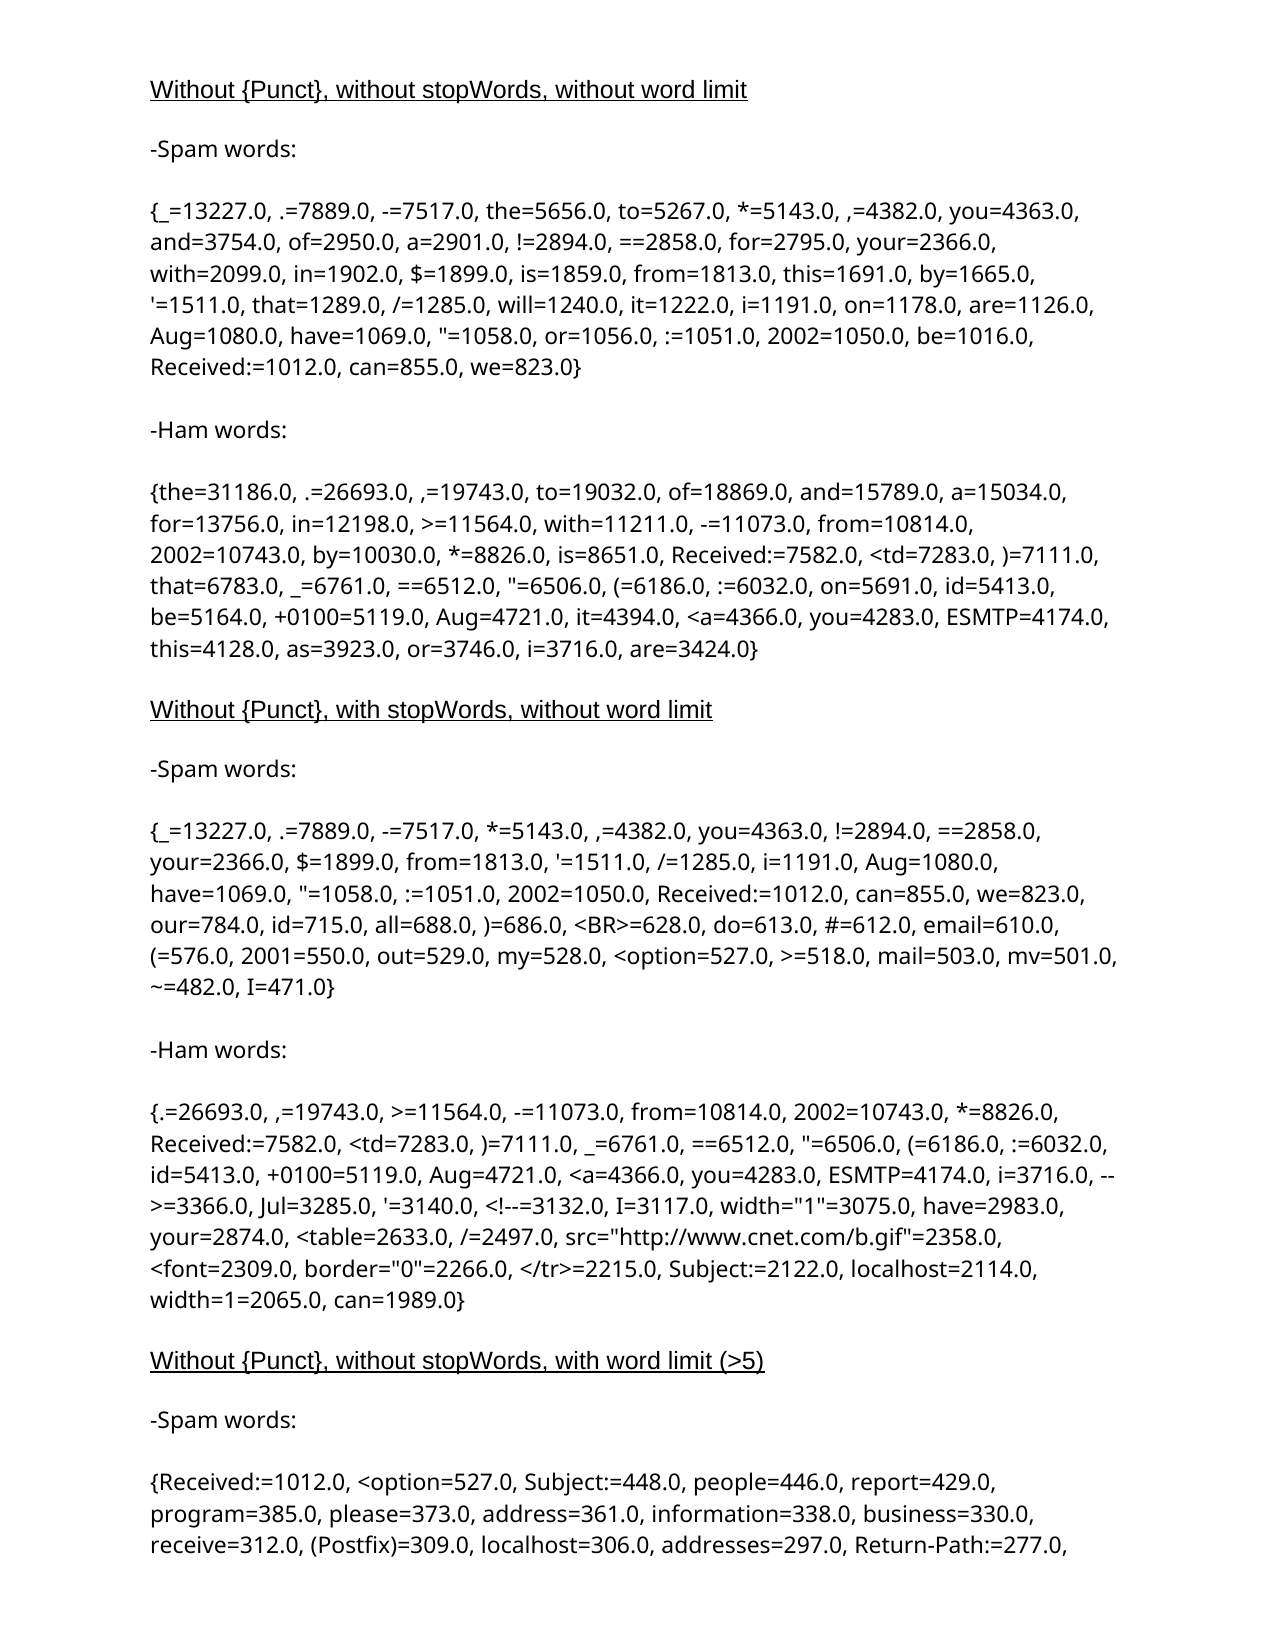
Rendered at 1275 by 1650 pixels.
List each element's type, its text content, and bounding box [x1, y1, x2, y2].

text {the=31186.0, .=26693.0, ,=19743.0, to=19032.0, of=18869.0, and=15789.0, a=15034.0, for=13756.0, in=12198.0, >=11564.0, with=11211.0, -=11073.0, from=10814.0, 2002=10743.0, by=10030.0, *=8826.0, is=8651.0, Received:=7582.0, <td=7283.0, )=7111.0, that=6783.0, _=6761.0, ==6512.0, "=6506.0, (=6186.0, :=6032.0, on=5691.0, id=5413.0, be=5164.0, +0100=5119.0, Aug=4721.0, it=4394.0, <a=4366.0, you=4283.0, ESMTP=4174.0, this=4128.0, as=3923.0, or=3746.0, i=3716.0, are=3424.0} [150, 476, 1125, 664]
text -Spam words: [150, 132, 1125, 164]
text Without {Punct}, with stopWords, without word limit [150, 695, 1125, 724]
text {Received:=1012.0, <option=527.0, Subject:=448.0, people=446.0, report=429.0, program=385.0, please=373.0, address=361.0, information=338.0, business=330.0, receive=312.0, (Postfix)=309.0, localhost=306.0, addresses=297.0, Return-Path:=277.0, [150, 1466, 1125, 1560]
text -Spam words: [150, 752, 1125, 784]
text -Ham words: [150, 1034, 1125, 1065]
text {_=13227.0, .=7889.0, -=7517.0, *=5143.0, ,=4382.0, you=4363.0, !=2894.0, ==2858.0, your=2366.0, $=1899.0, from=1813.0, '=1511.0, /=1285.0, i=1191.0, Aug=1080.0, have=1069.0, "=1058.0, :=1051.0, 2002=1050.0, Received:=1012.0, can=855.0, we=823.0, our=784.0, id=715.0, all=688.0, )=686.0, <BR>=628.0, do=613.0, #=612.0, email=610.0, (=576.0, 2001=550.0, out=529.0, my=528.0, <option=527.0, >=518.0, mail=503.0, mv=501.0, ~=482.0, I=471.0} [150, 815, 1125, 1002]
text Without {Punct}, without stopWords, with word limit (>5) [150, 1346, 1125, 1375]
text {.=26693.0, ,=19743.0, >=11564.0, -=11073.0, from=10814.0, 2002=10743.0, *=8826.0, Received:=7582.0, <td=7283.0, )=7111.0, _=6761.0, ==6512.0, "=6506.0, (=6186.0, :=6032.0, id=5413.0, +0100=5119.0, Aug=4721.0, <a=4366.0, you=4283.0, ESMTP=4174.0, i=3716.0, -->=3366.0, Jul=3285.0, '=3140.0, <!--=3132.0, I=3117.0, width="1"=3075.0, have=2983.0, your=2874.0, <table=2633.0, /=2497.0, src="http://www.cnet.com/b.gif"=2358.0, <font=2309.0, border="0"=2266.0, </tr>=2215.0, Subject:=2122.0, localhost=2114.0, width=1=2065.0, can=1989.0} [150, 1096, 1125, 1315]
text -Ham words: [150, 414, 1125, 445]
text -Spam words: [150, 1404, 1125, 1435]
text {_=13227.0, .=7889.0, -=7517.0, the=5656.0, to=5267.0, *=5143.0, ,=4382.0, you=4363.0, and=3754.0, of=2950.0, a=2901.0, !=2894.0, ==2858.0, for=2795.0, your=2366.0, with=2099.0, in=1902.0, $=1899.0, is=1859.0, from=1813.0, this=1691.0, by=1665.0, '=1511.0, that=1289.0, /=1285.0, will=1240.0, it=1222.0, i=1191.0, on=1178.0, are=1126.0, Aug=1080.0, have=1069.0, "=1058.0, or=1056.0, :=1051.0, 2002=1050.0, be=1016.0, Received:=1012.0, can=855.0, we=823.0} [150, 195, 1125, 382]
text Without {Punct}, without stopWords, without word limit [150, 75, 1125, 104]
